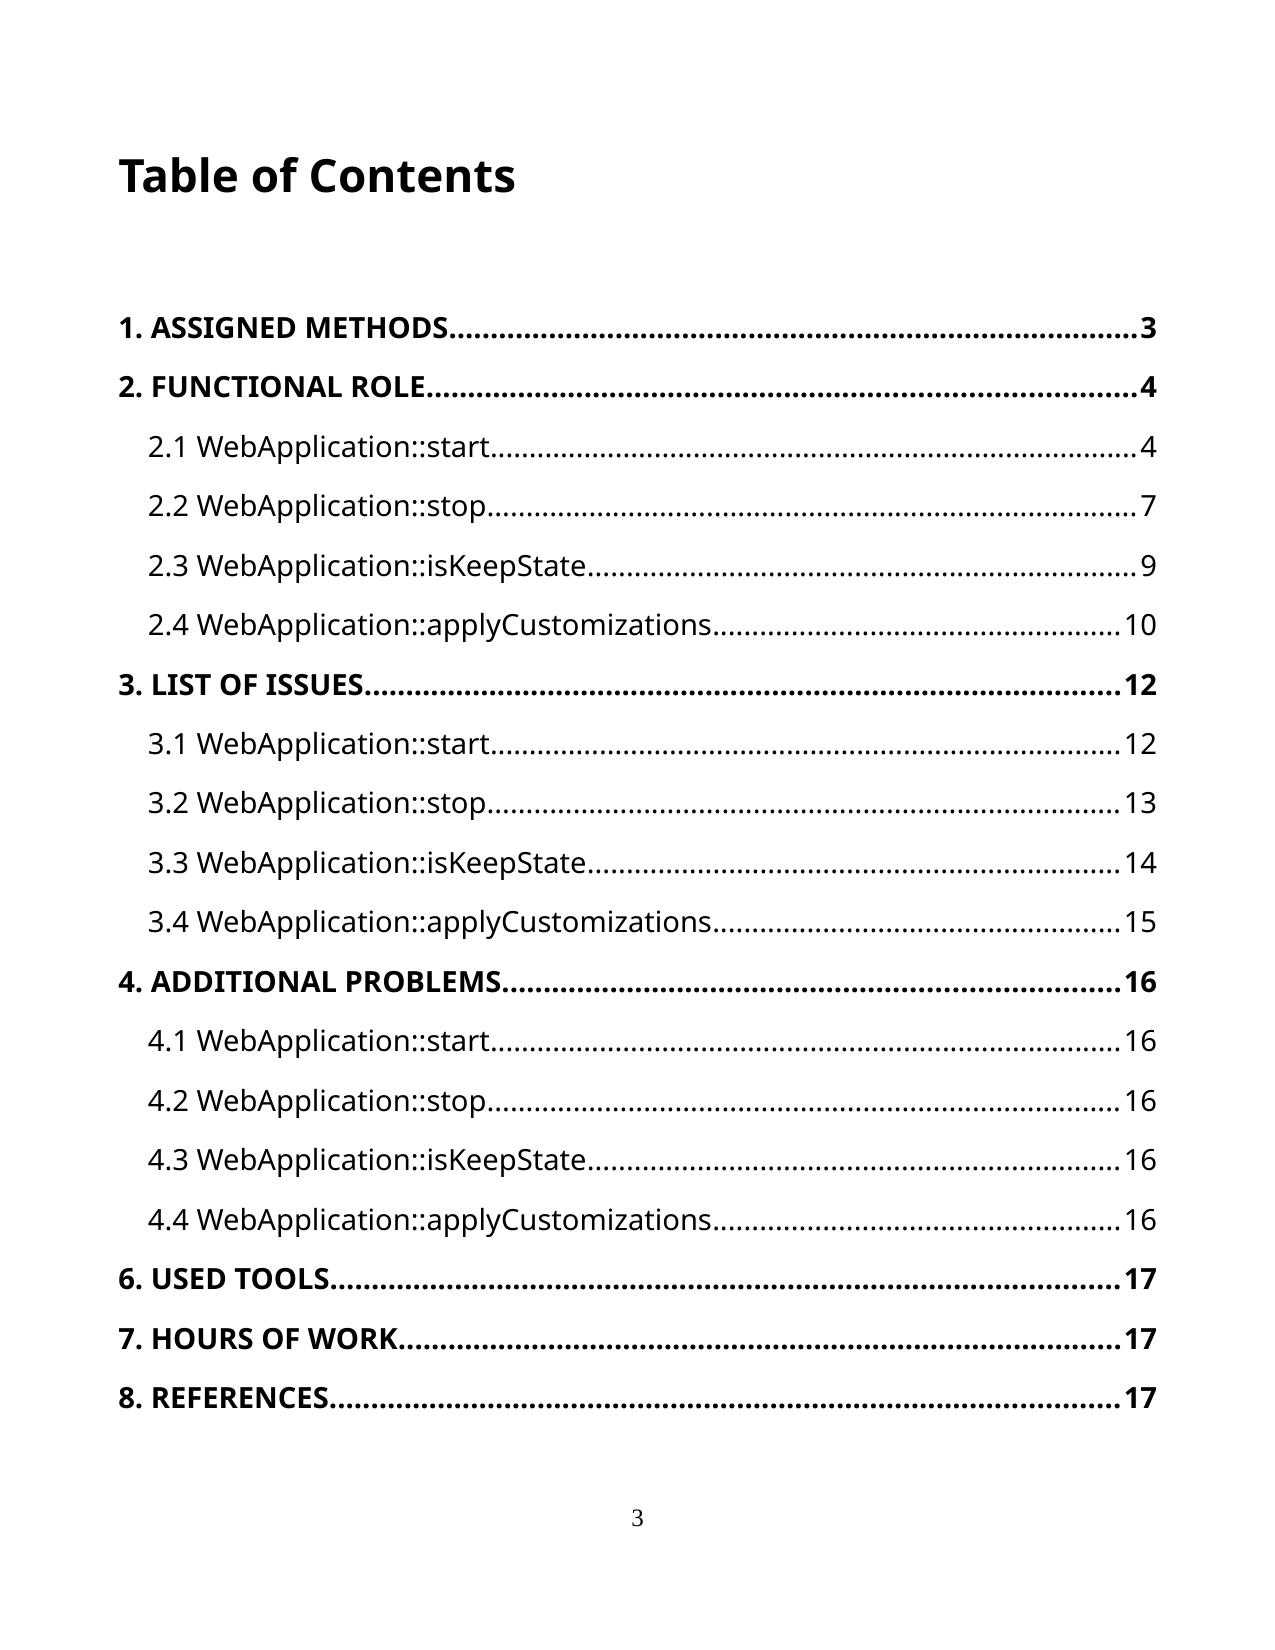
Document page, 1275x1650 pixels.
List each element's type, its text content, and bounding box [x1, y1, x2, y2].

text 6. USED TOOLS 17 [118, 1258, 1157, 1298]
text 2. FUNCTIONAL ROLE 4 [118, 366, 1157, 406]
text 2.4 WebApplication::applyCustomizations 10 [148, 604, 1157, 644]
text 4. ADDITIONAL PROBLEMS 16 [118, 961, 1157, 1001]
text 2.2 WebApplication::stop 7 [148, 485, 1157, 525]
title Table of Contents [118, 143, 1157, 206]
text 3.2 WebApplication::stop 13 [148, 783, 1157, 822]
text 4.3 WebApplication::isKeepState 16 [148, 1139, 1157, 1179]
text 4.1 WebApplication::start 16 [148, 1021, 1157, 1060]
text 3.4 WebApplication::applyCustomizations 15 [148, 902, 1157, 941]
text 2.3 WebApplication::isKeepState 9 [148, 545, 1157, 584]
text 4.2 WebApplication::stop 16 [148, 1080, 1157, 1120]
text 1. ASSIGNED METHODS 3 [118, 307, 1157, 347]
text 7. HOURS OF WORK 17 [118, 1318, 1157, 1358]
text 2.1 WebApplication::start 4 [148, 426, 1157, 466]
text 3.1 WebApplication::start 12 [148, 723, 1157, 763]
text 4.4 WebApplication::applyCustomizations 16 [148, 1199, 1157, 1239]
text 3. LIST OF ISSUES 12 [118, 664, 1157, 703]
text 8. REFERENCES 17 [118, 1377, 1157, 1417]
text 3.3 WebApplication::isKeepState 14 [148, 842, 1157, 882]
